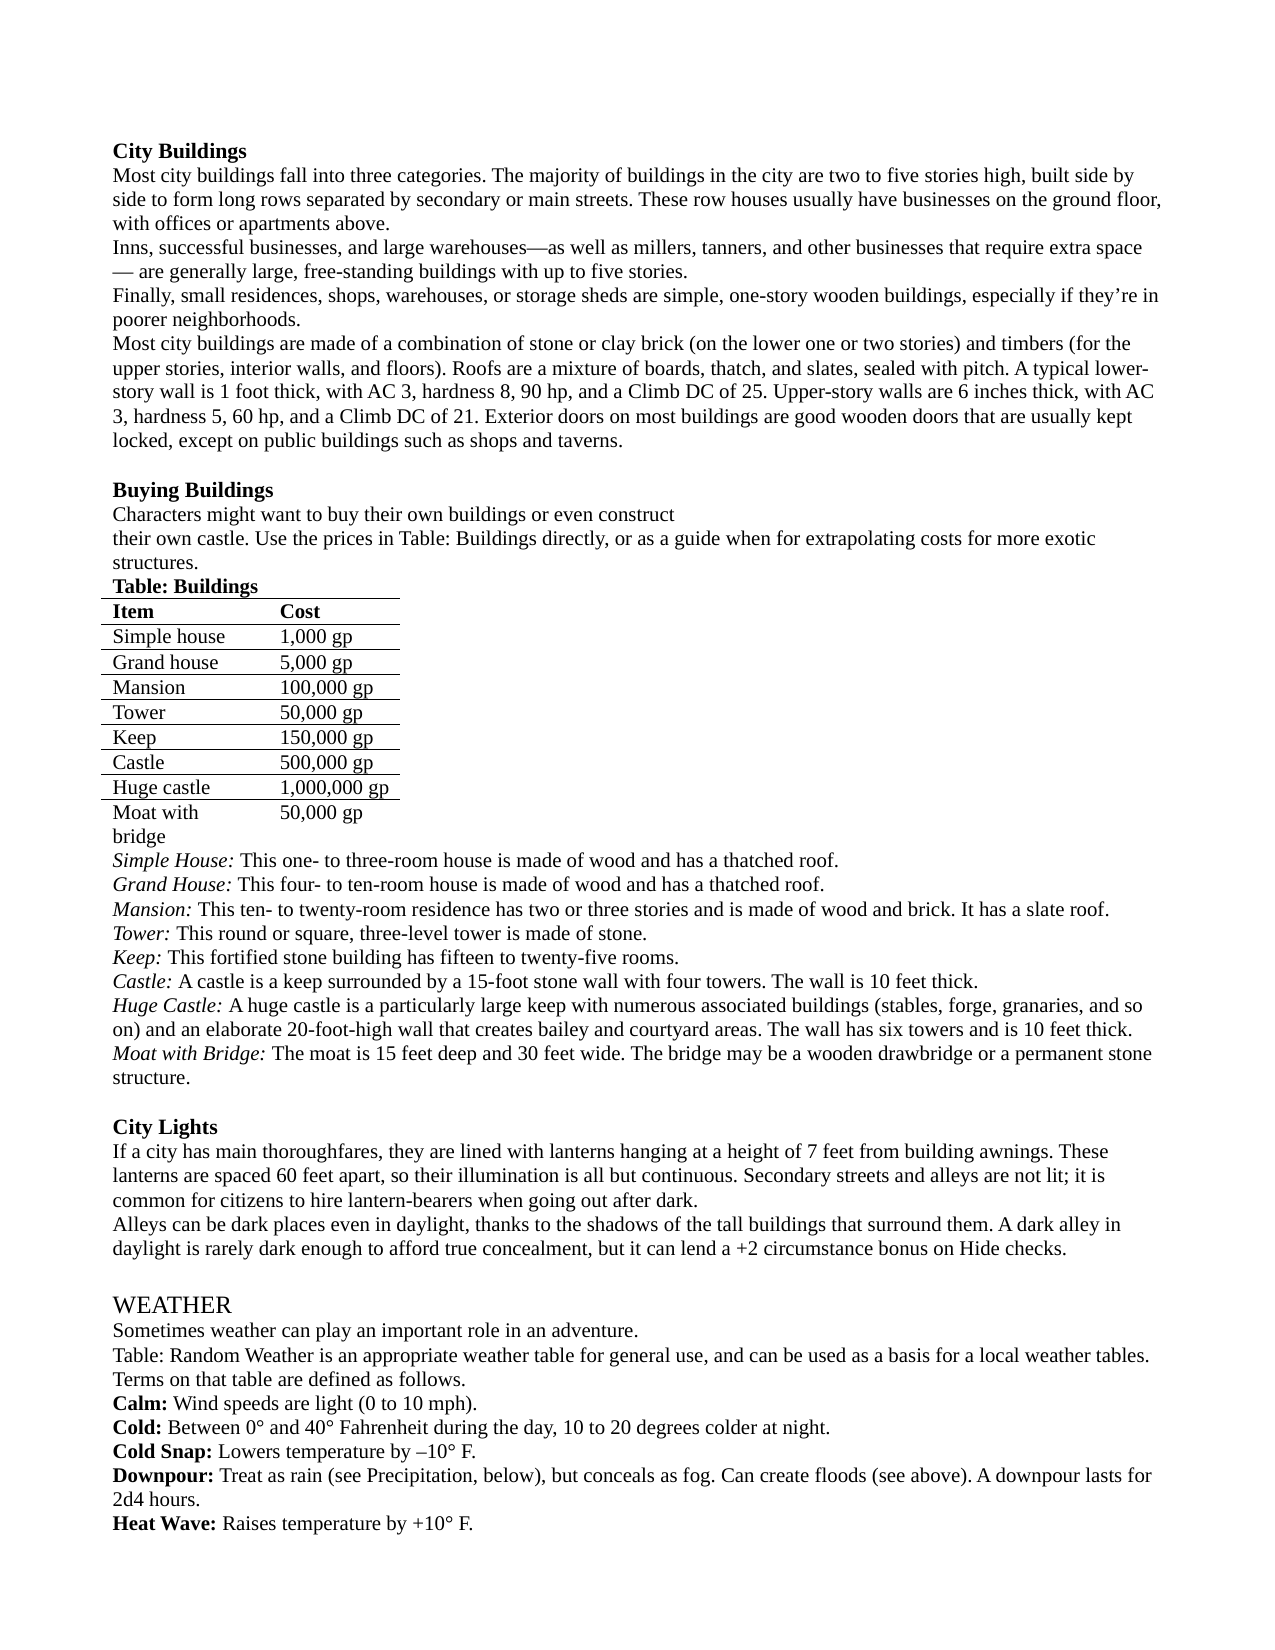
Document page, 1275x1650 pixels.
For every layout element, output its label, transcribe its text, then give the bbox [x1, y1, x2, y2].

table_header Table: Buildings [101, 574, 400, 598]
text If a city has main thoroughfares, they are lined with lanterns hanging at a height of 7 feet from building awnings. These lanterns are spaced 60 feet apart, so their illumination is all but continuous. Secondary streets and alleys are not lit; it is common for citizens to hire lantern-bearers when going out after dark. [112, 1139, 1162, 1212]
text Mansion: This ten- to twenty-room residence has two or three stories and is made of wood and brick. It has a slate roof. [112, 896, 1162, 921]
text Heat Wave: Raises temperature by +10° F. [112, 1511, 1162, 1535]
text Downpour: Treat as rain (see Precipitation, below), but conceals as fog. Can create floods (see above). A downpour lasts for 2d4 hours. [112, 1463, 1162, 1511]
text Grand House: This four- to ten-room house is made of wood and has a thatched roof. [112, 872, 1162, 896]
text Sometimes weather can play an important role in an adventure. [112, 1318, 1162, 1342]
text WEATHER [112, 1290, 1162, 1318]
text Cold Snap: Lowers temperature by –10° F. [112, 1439, 1162, 1463]
table_cell 1,000,000 gp [268, 775, 400, 799]
table_cell Castle [101, 750, 268, 774]
text Table: Random Weather is an appropriate weather table for general use, and can be used as a basis for a local weather tables. Terms on that table are defined as follows. [112, 1342, 1162, 1391]
table_cell Huge castle [101, 775, 268, 799]
subtitle City Buildings [112, 138, 1162, 163]
text Inns, successful businesses, and large warehouses—as well as millers, tanners, and other businesses that require extra space— are generally large, free-standing buildings with up to five stories. [112, 235, 1162, 283]
text Characters might want to buy their own buildings or even construct [112, 502, 1162, 526]
text their own castle. Use the prices in Table: Buildings directly, or as a guide when for extrapolating costs for more exotic structures. [112, 526, 1162, 574]
text Tower: This round or square, three-level tower is made of stone. [112, 921, 1162, 944]
text Most city buildings fall into three categories. The majority of buildings in the city are two to five stories high, built side by side to form long rows separated by secondary or main streets. These row houses usually have businesses on the ground floor, with offices or apartments above. [112, 163, 1162, 235]
subtitle City Lights [112, 1114, 1162, 1139]
table_cell Moat with bridge [101, 800, 268, 848]
table_cell 5,000 gp [268, 650, 400, 674]
table_cell 1,000 gp [268, 625, 400, 648]
text Keep: This fortified stone building has fifteen to twenty-five rooms. [112, 944, 1162, 969]
text Moat with Bridge: The moat is 15 feet deep and 30 feet wide. The bridge may be a wooden drawbridge or a permanent stone structure. [112, 1041, 1162, 1089]
table_cell 500,000 gp [268, 750, 400, 774]
table_cell 50,000 gp [268, 800, 400, 848]
table_cell Simple house [101, 625, 268, 648]
table_cell Grand house [101, 650, 268, 674]
text Calm: Wind speeds are light (0 to 10 mph). [112, 1391, 1162, 1415]
text Finally, small residences, shops, warehouses, or storage sheds are simple, one-story wooden buildings, especially if they’re in poorer neighborhoods. [112, 283, 1162, 331]
text Cold: Between 0° and 40° Fahrenheit during the day, 10 to 20 degrees colder at night. [112, 1415, 1162, 1439]
table_cell 150,000 gp [268, 725, 400, 749]
table_cell Cost [268, 599, 400, 623]
text Simple House: This one- to three-room house is made of wood and has a thatched roof. [112, 848, 1162, 872]
table_cell Item [101, 599, 268, 623]
text Huge Castle: A huge castle is a particularly large keep with numerous associated buildings (stables, forge, granaries, and so on) and an elaborate 20-foot-high wall that creates bailey and courtyard areas. The wall has six towers and is 10 feet thick. [112, 993, 1162, 1041]
table_cell Tower [101, 700, 268, 724]
text Alleys can be dark places even in daylight, thanks to the shadows of the tall buildings that surround them. A dark alley in daylight is rarely dark enough to afford true concealment, but it can lend a +2 circumstance bonus on Hide checks. [112, 1212, 1162, 1260]
text Castle: A castle is a keep surrounded by a 15-foot stone wall with four towers. The wall is 10 feet thick. [112, 969, 1162, 993]
table_cell 100,000 gp [268, 675, 400, 699]
text Most city buildings are made of a combination of stone or clay brick (on the lower one or two stories) and timbers (for the upper stories, interior walls, and floors). Roofs are a mixture of boards, thatch, and slates, sealed with pitch. A typical lower-story wall is 1 foot thick, with AC 3, hardness 8, 90 hp, and a Climb DC of 25. Upper-story walls are 6 inches thick, with AC 3, hardness 5, 60 hp, and a Climb DC of 21. Exterior doors on most buildings are good wooden doors that are usually kept locked, except on public buildings such as shops and taverns. [112, 331, 1162, 452]
table_cell Mansion [101, 675, 268, 699]
table_cell Keep [101, 725, 268, 749]
subtitle Buying Buildings [112, 477, 1162, 502]
table_cell 50,000 gp [268, 700, 400, 724]
